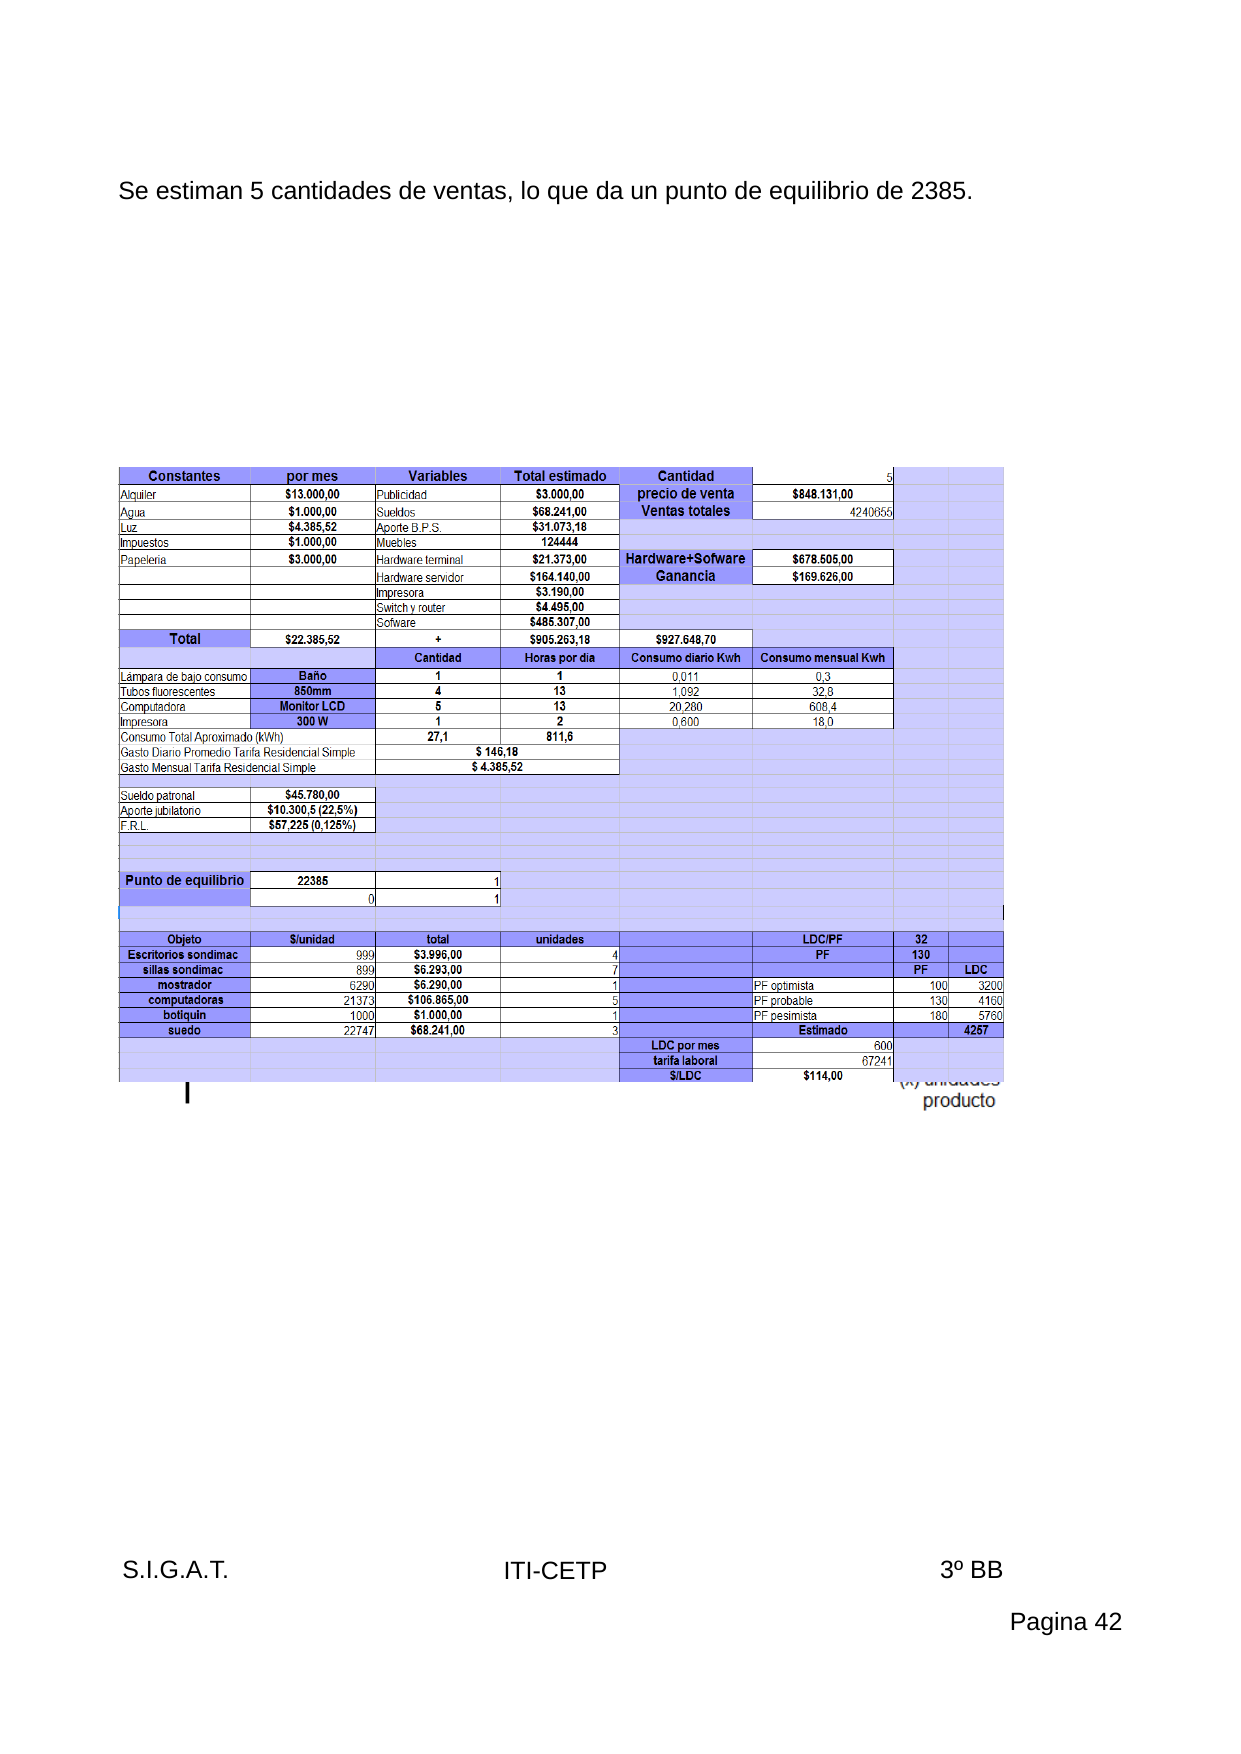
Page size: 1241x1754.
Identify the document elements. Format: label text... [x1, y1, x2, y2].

text Se estiman 5 cantidades de ventas, lo que da un punto de equilibrio de 2385. [118, 176, 1122, 205]
